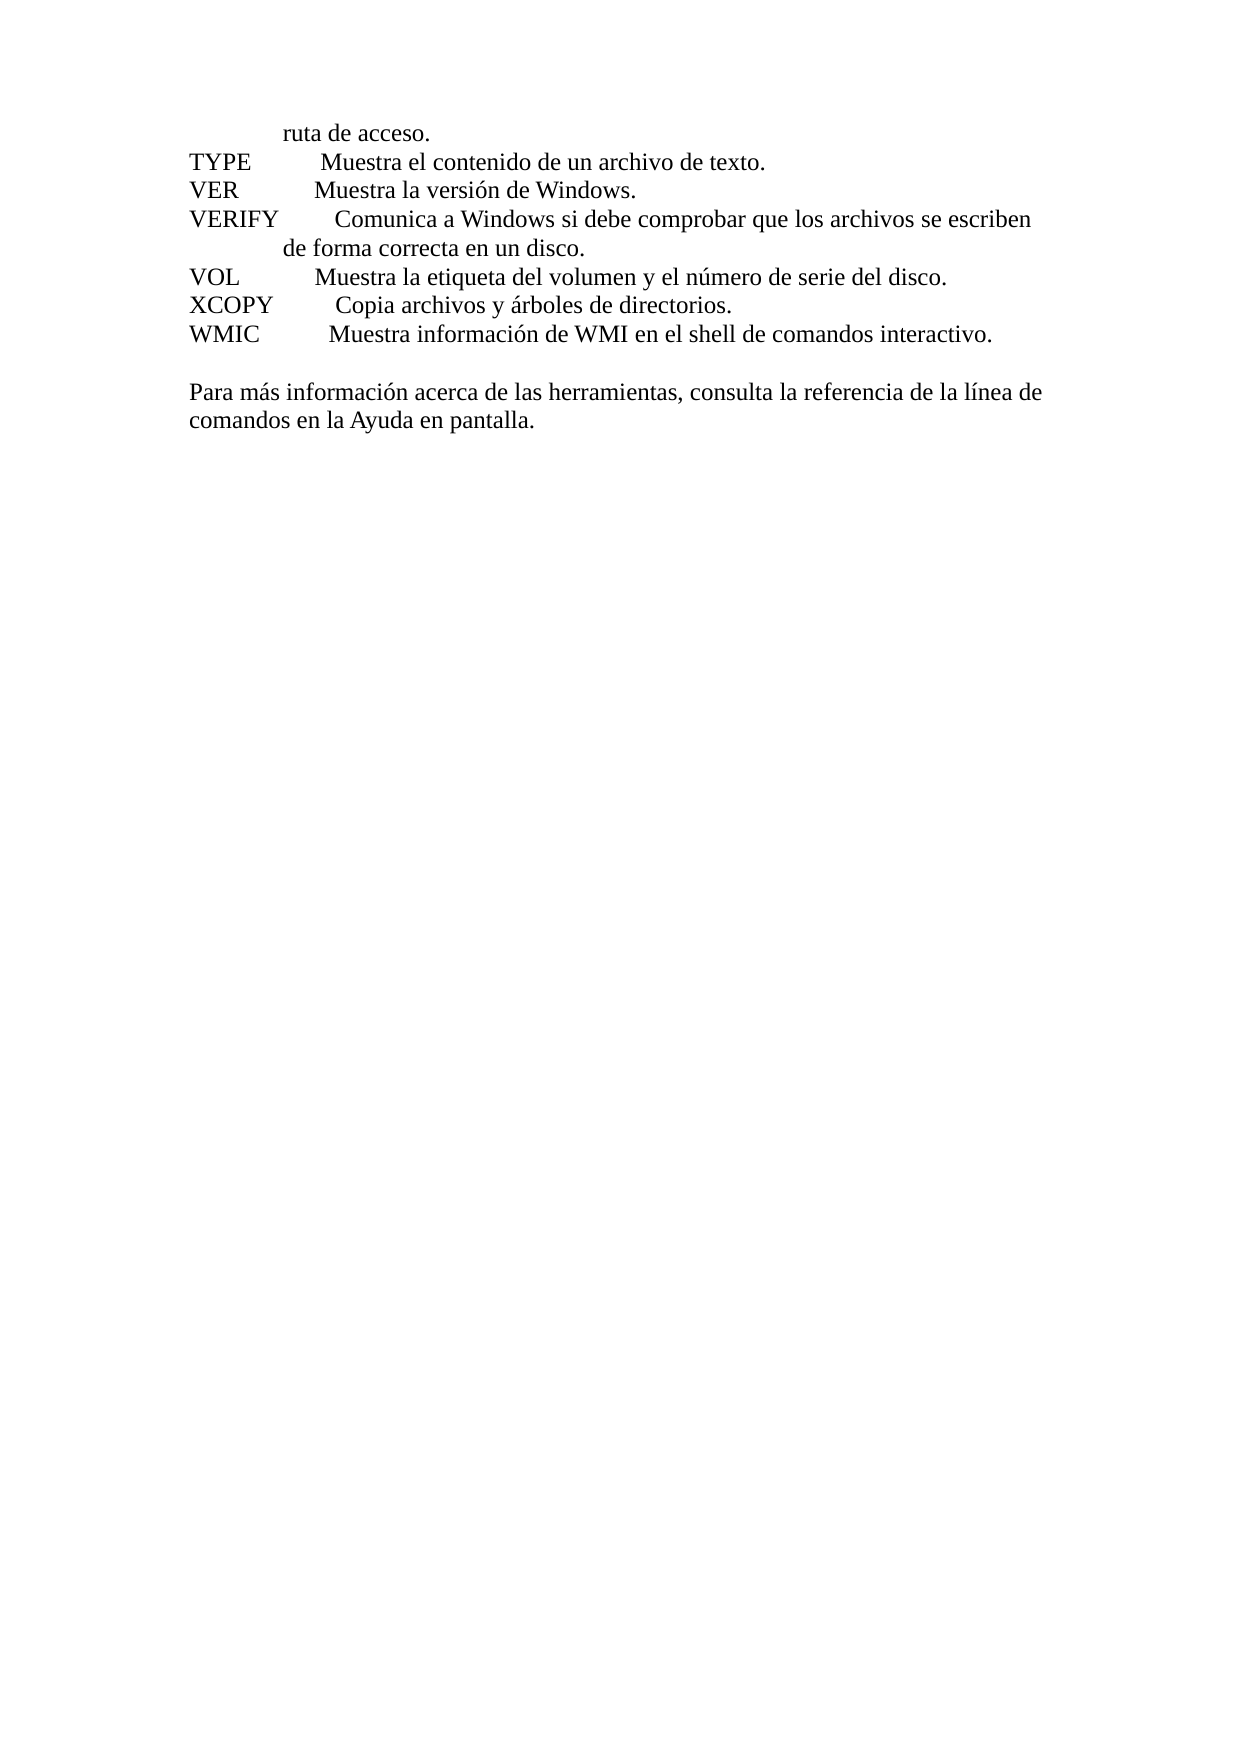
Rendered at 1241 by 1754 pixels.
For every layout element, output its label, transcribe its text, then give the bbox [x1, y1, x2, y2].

text VOL Muestra la etiqueta del volumen y el número de serie del disco. [189, 262, 1122, 291]
text ruta de acceso. [189, 118, 1122, 147]
text VER Muestra la versión de Windows. [189, 176, 1122, 204]
text XCOPY Copia archivos y árboles de directorios. [189, 291, 1122, 319]
text de forma correcta en un disco. [189, 233, 1122, 262]
text Para más información acerca de las herramientas, consulta la referencia de la línea de comandos en la Ayuda en pantalla. [189, 377, 1122, 434]
text VERIFY Comunica a Windows si debe comprobar que los archivos se escriben [189, 204, 1122, 233]
text TYPE Muestra el contenido de un archivo de texto. [189, 147, 1122, 176]
text WMIC Muestra información de WMI en el shell de comandos interactivo. [189, 319, 1122, 348]
